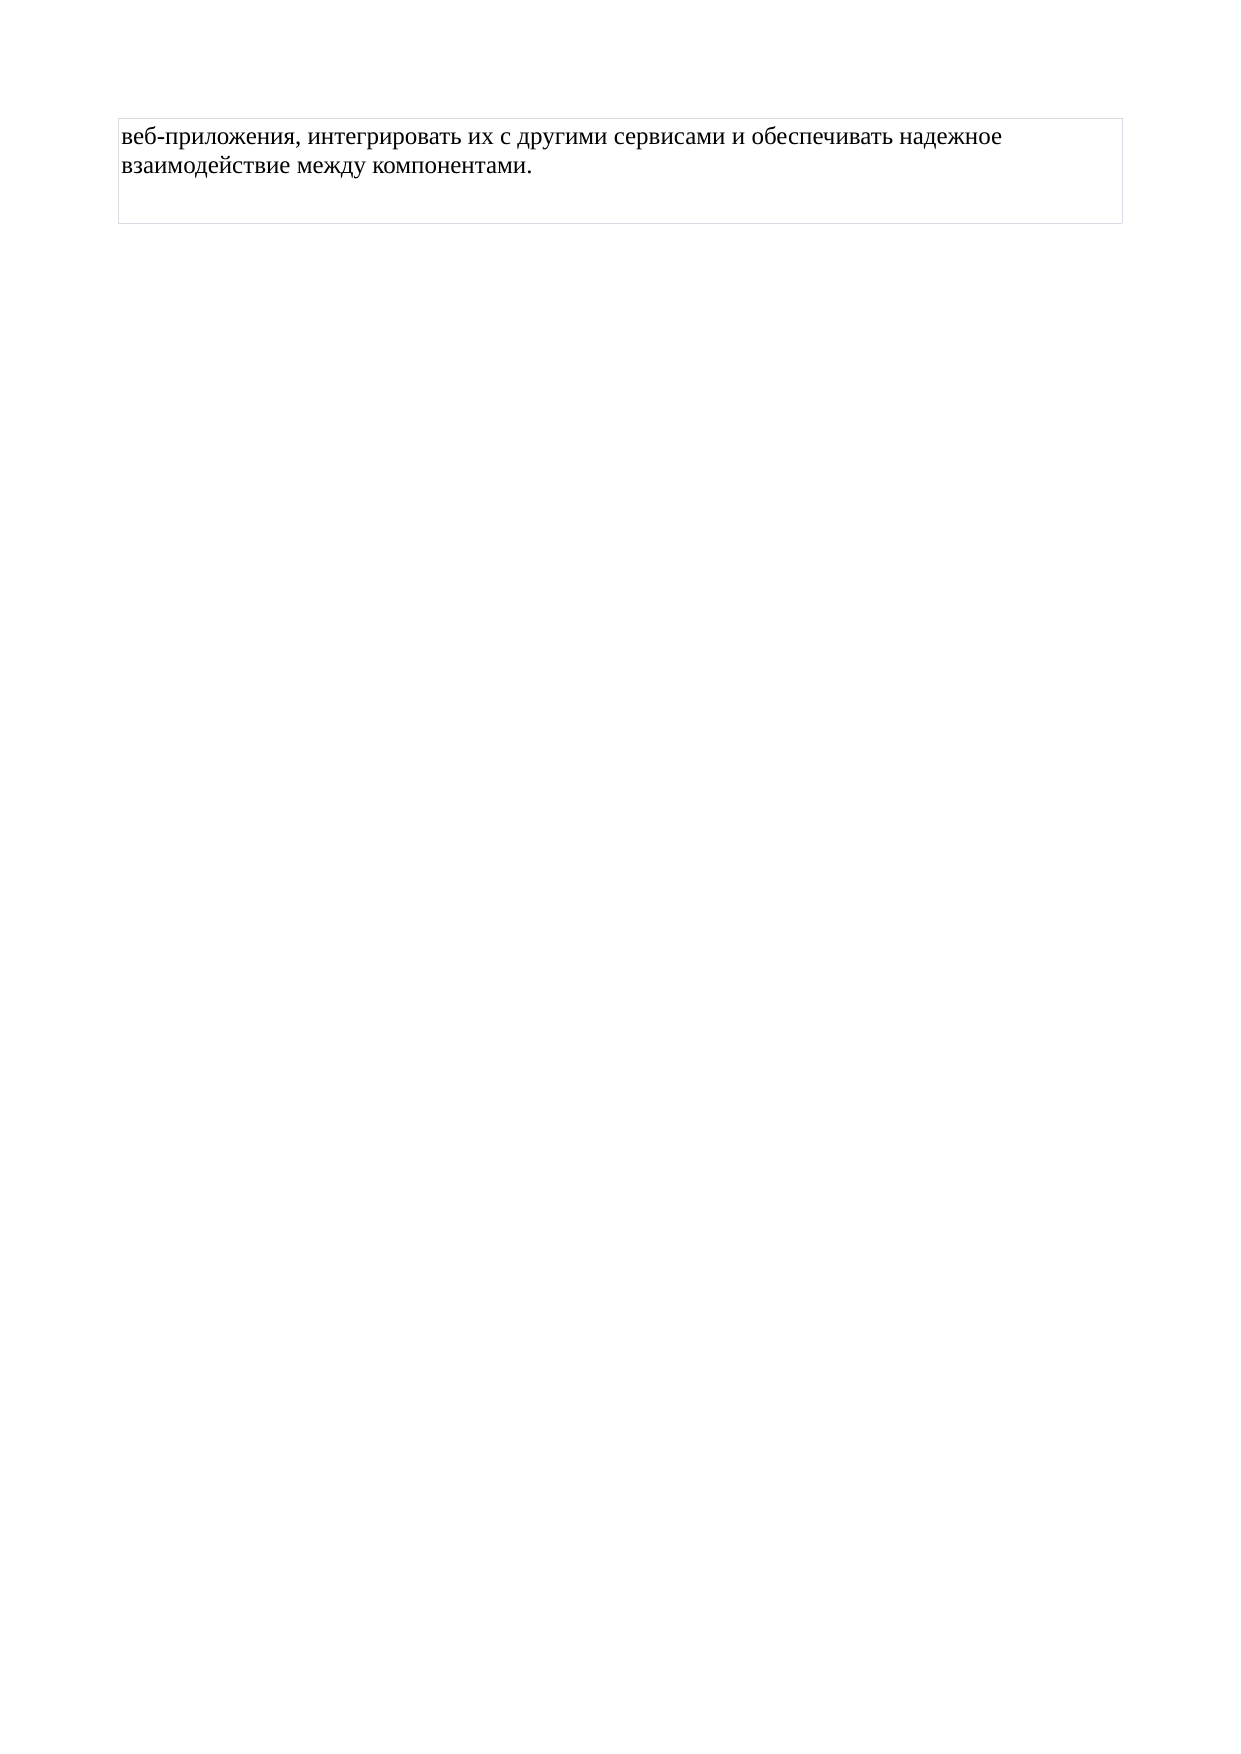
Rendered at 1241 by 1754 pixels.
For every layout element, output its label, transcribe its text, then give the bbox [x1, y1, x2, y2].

text веб-приложения, интегрировать их с другими сервисами и обеспечивать надежное взаимодействие между компонентами. [119, 119, 1122, 179]
